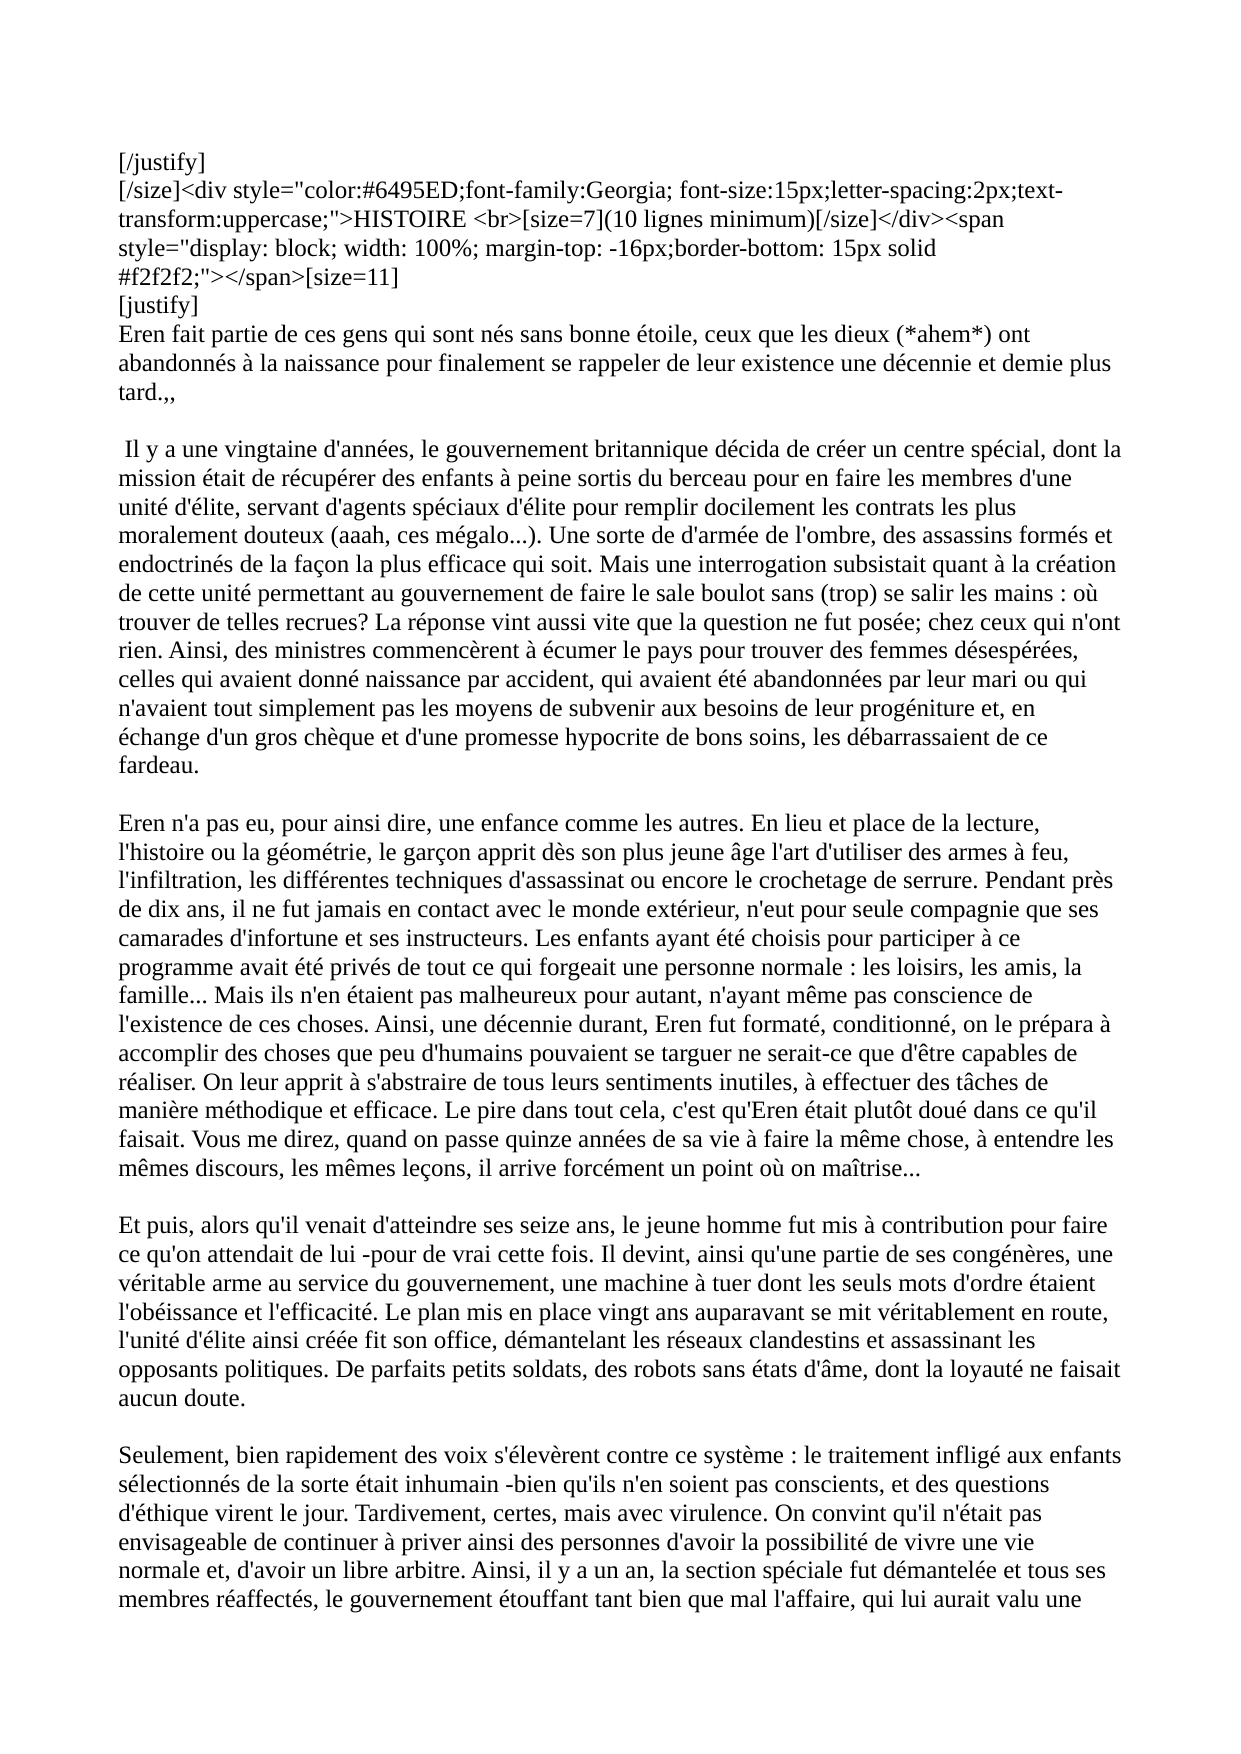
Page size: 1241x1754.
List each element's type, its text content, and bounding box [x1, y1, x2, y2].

text Eren fait partie de ces gens qui sont nés sans bonne étoile, ceux que les dieux (*ahem*) ont abandonnés à la naissance pour finalement se rappeler de leur existence une décennie et demie plus tard.,, [118, 319, 1122, 406]
text Eren n'a pas eu, pour ainsi dire, une enfance comme les autres. En lieu et place de la lecture, l'histoire ou la géométrie, le garçon apprit dès son plus jeune âge l'art d'utiliser des armes à feu, l'infiltration, les différentes techniques d'assassinat ou encore le crochetage de serrure. Pendant près de dix ans, il ne fut jamais en contact avec le monde extérieur, n'eut pour seule compagnie que ses camarades d'infortune et ses instructeurs. Les enfants ayant été choisis pour participer à ce programme avait été privés de tout ce qui forgeait une personne normale : les loisirs, les amis, la famille... Mais ils n'en étaient pas malheureux pour autant, n'ayant même pas conscience de l'existence de ces choses. Ainsi, une décennie durant, Eren fut formaté, conditionné, on le prépara à accomplir des choses que peu d'humains pouvaient se targuer ne serait-ce que d'être capables de réaliser. On leur apprit à s'abstraire de tous leurs sentiments inutiles, à effectuer des tâches de manière méthodique et efficace. Le pire dans tout cela, c'est qu'Eren était plutôt doué dans ce qu'il faisait. Vous me direz, quand on passe quinze années de sa vie à faire la même chose, à entendre les mêmes discours, les mêmes leçons, il arrive forcément un point où on maîtrise... [118, 808, 1122, 1182]
text [/justify] [/size]<div style="color:#6495ED;font-family:Georgia; font-size:15px;letter-spacing:2px;text-transform:uppercase;">HISTOIRE <br>[size=7](10 lignes minimum)[/size]</div><span style="display: block; width: 100%; margin-top: -16px;border-bottom: 15px solid #f2f2f2;"></span>[size=11] [justify] [118, 118, 1122, 319]
text Seulement, bien rapidement des voix s'élevèrent contre ce système : le traitement infligé aux enfants sélectionnés de la sorte était inhumain -bien qu'ils n'en soient pas conscients, et des questions d'éthique virent le jour. Tardivement, certes, mais avec virulence. On convint qu'il n'était pas envisageable de continuer à priver ainsi des personnes d'avoir la possibilité de vivre une vie normale et, d'avoir un libre arbitre. Ainsi, il y a un an, la section spéciale fut démantelée et tous ses membres réaffectés, le gouvernement étouffant tant bien que mal l'affaire, qui lui aurait valu une [118, 1441, 1122, 1613]
text Et puis, alors qu'il venait d'atteindre ses seize ans, le jeune homme fut mis à contribution pour faire ce qu'on attendait de lui -pour de vrai cette fois. Il devint, ainsi qu'une partie de ses congénères, une véritable arme au service du gouvernement, une machine à tuer dont les seuls mots d'ordre étaient l'obéissance et l'efficacité. Le plan mis en place vingt ans auparavant se mit véritablement en route, l'unité d'élite ainsi créée fit son office, démantelant les réseaux clandestins et assassinant les opposants politiques. De parfaits petits soldats, des robots sans états d'âme, dont la loyauté ne faisait aucun doute. [118, 1211, 1122, 1412]
text Il y a une vingtaine d'années, le gouvernement britannique décida de créer un centre spécial, dont la mission était de récupérer des enfants à peine sortis du berceau pour en faire les membres d'une unité d'élite, servant d'agents spéciaux d'élite pour remplir docilement les contrats les plus moralement douteux (aaah, ces mégalo...). Une sorte de d'armée de l'ombre, des assassins formés et endoctrinés de la façon la plus efficace qui soit. Mais une interrogation subsistait quant à la création de cette unité permettant au gouvernement de faire le sale boulot sans (trop) se salir les mains : où trouver de telles recrues? La réponse vint aussi vite que la question ne fut posée; chez ceux qui n'ont rien. Ainsi, des ministres commencèrent à écumer le pays pour trouver des femmes désespérées, celles qui avaient donné naissance par accident, qui avaient été abandonnées par leur mari ou qui n'avaient tout simplement pas les moyens de subvenir aux besoins de leur progéniture et, en échange d'un gros chèque et d'une promesse hypocrite de bons soins, les débarrassaient de ce fardeau. [118, 434, 1122, 779]
